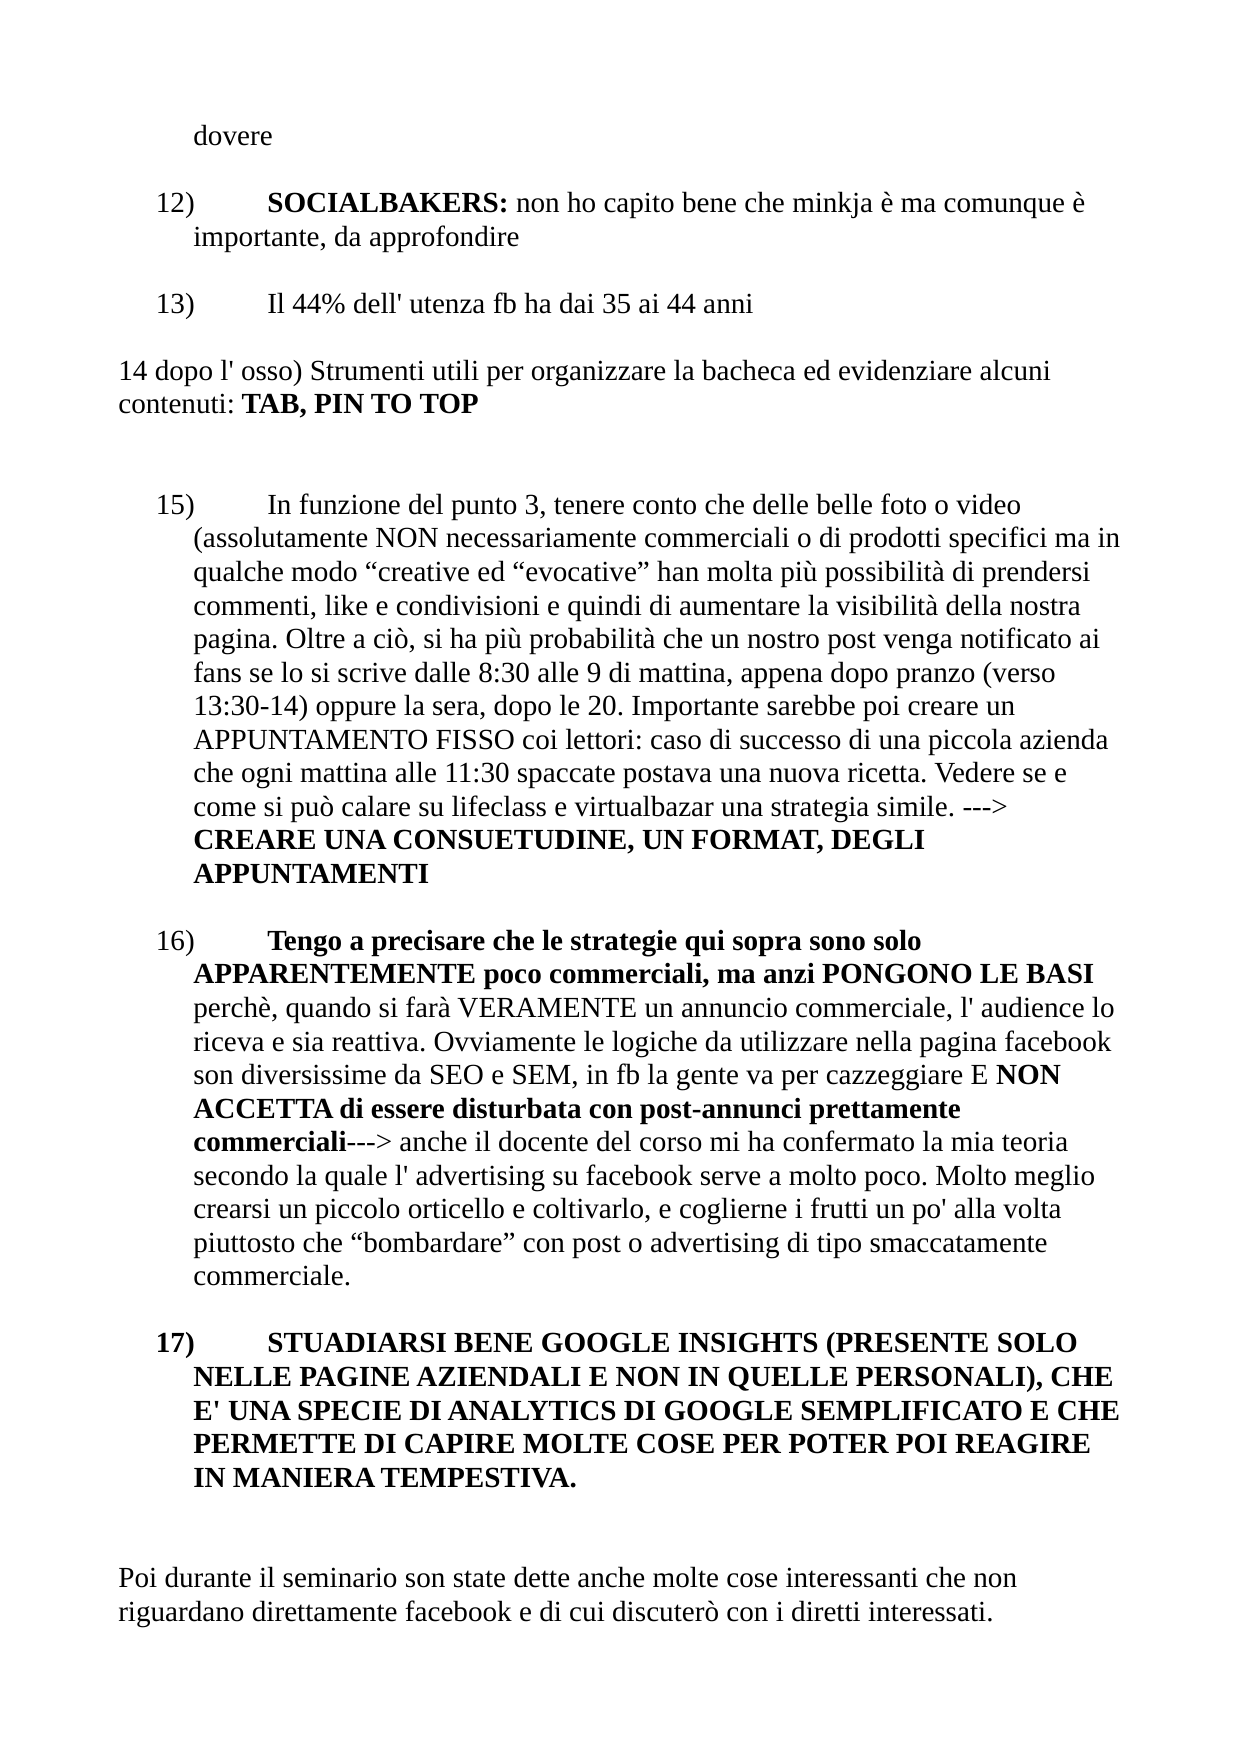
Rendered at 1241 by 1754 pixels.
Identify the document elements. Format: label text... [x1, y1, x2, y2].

text 14 dopo l' osso) Strumenti utili per organizzare la bacheca ed evidenziare alcuni contenuti: TAB, PIN TO TOP [118, 353, 1122, 420]
list dovere [156, 118, 1122, 152]
text Poi durante il seminario son state dette anche molte cose interessanti che non riguardano direttamente facebook e di cui discuterò con i diretti interessati. [118, 1560, 1122, 1627]
list Tengo a precisare che le strategie qui sopra sono solo APPARENTEMENTE poco commerciali, ma anzi PONGONO LE BASI perchè, quando si farà VERAMENTE un annuncio commerciale, l' audience lo riceva e sia reattiva. Ovviamente le logiche da utilizzare nella pagina facebook son diversissime da SEO e SEM, in fb la gente va per cazzeggiare E NON ACCETTA di essere disturbata con post-annunci prettamente commerciali---> anche il docente del corso mi ha confermato la mia teoria secondo la quale l' advertising su facebook serve a molto poco. Molto meglio crearsi un piccolo orticello e coltivarlo, e coglierne i frutti un po' alla volta piuttosto che “bombardare” con post o advertising di tipo smaccatamente commerciale. [156, 923, 1122, 1292]
list STUADIARSI BENE GOOGLE INSIGHTS (PRESENTE SOLO NELLE PAGINE AZIENDALI E NON IN QUELLE PERSONALI), CHE E' UNA SPECIE DI ANALYTICS DI GOOGLE SEMPLIFICATO E CHE PERMETTE DI CAPIRE MOLTE COSE PER POTER POI REAGIRE IN MANIERA TEMPESTIVA. [156, 1326, 1122, 1493]
list Il 44% dell' utenza fb ha dai 35 ai 44 anni [156, 286, 1122, 319]
list In funzione del punto 3, tenere conto che delle belle foto o video (assolutamente NON necessariamente commerciali o di prodotti specifici ma in qualche modo “creative ed “evocative” han molta più possibilità di prendersi commenti, like e condivisioni e quindi di aumentare la visibilità della nostra pagina. Oltre a ciò, si ha più probabilità che un nostro post venga notificato ai fans se lo si scrive dalle 8:30 alle 9 di mattina, appena dopo pranzo (verso 13:30-14) oppure la sera, dopo le 20. Importante sarebbe poi creare un APPUNTAMENTO FISSO coi lettori: caso di successo di una piccola azienda che ogni mattina alle 11:30 spaccate postava una nuova ricetta. Vedere se e come si può calare su lifeclass e virtualbazar una strategia simile. ---> CREARE UNA CONSUETUDINE, UN FORMAT, DEGLI APPUNTAMENTI [156, 487, 1122, 889]
list SOCIALBAKERS: non ho capito bene che minkja è ma comunque è importante, da approfondire [156, 185, 1122, 252]
